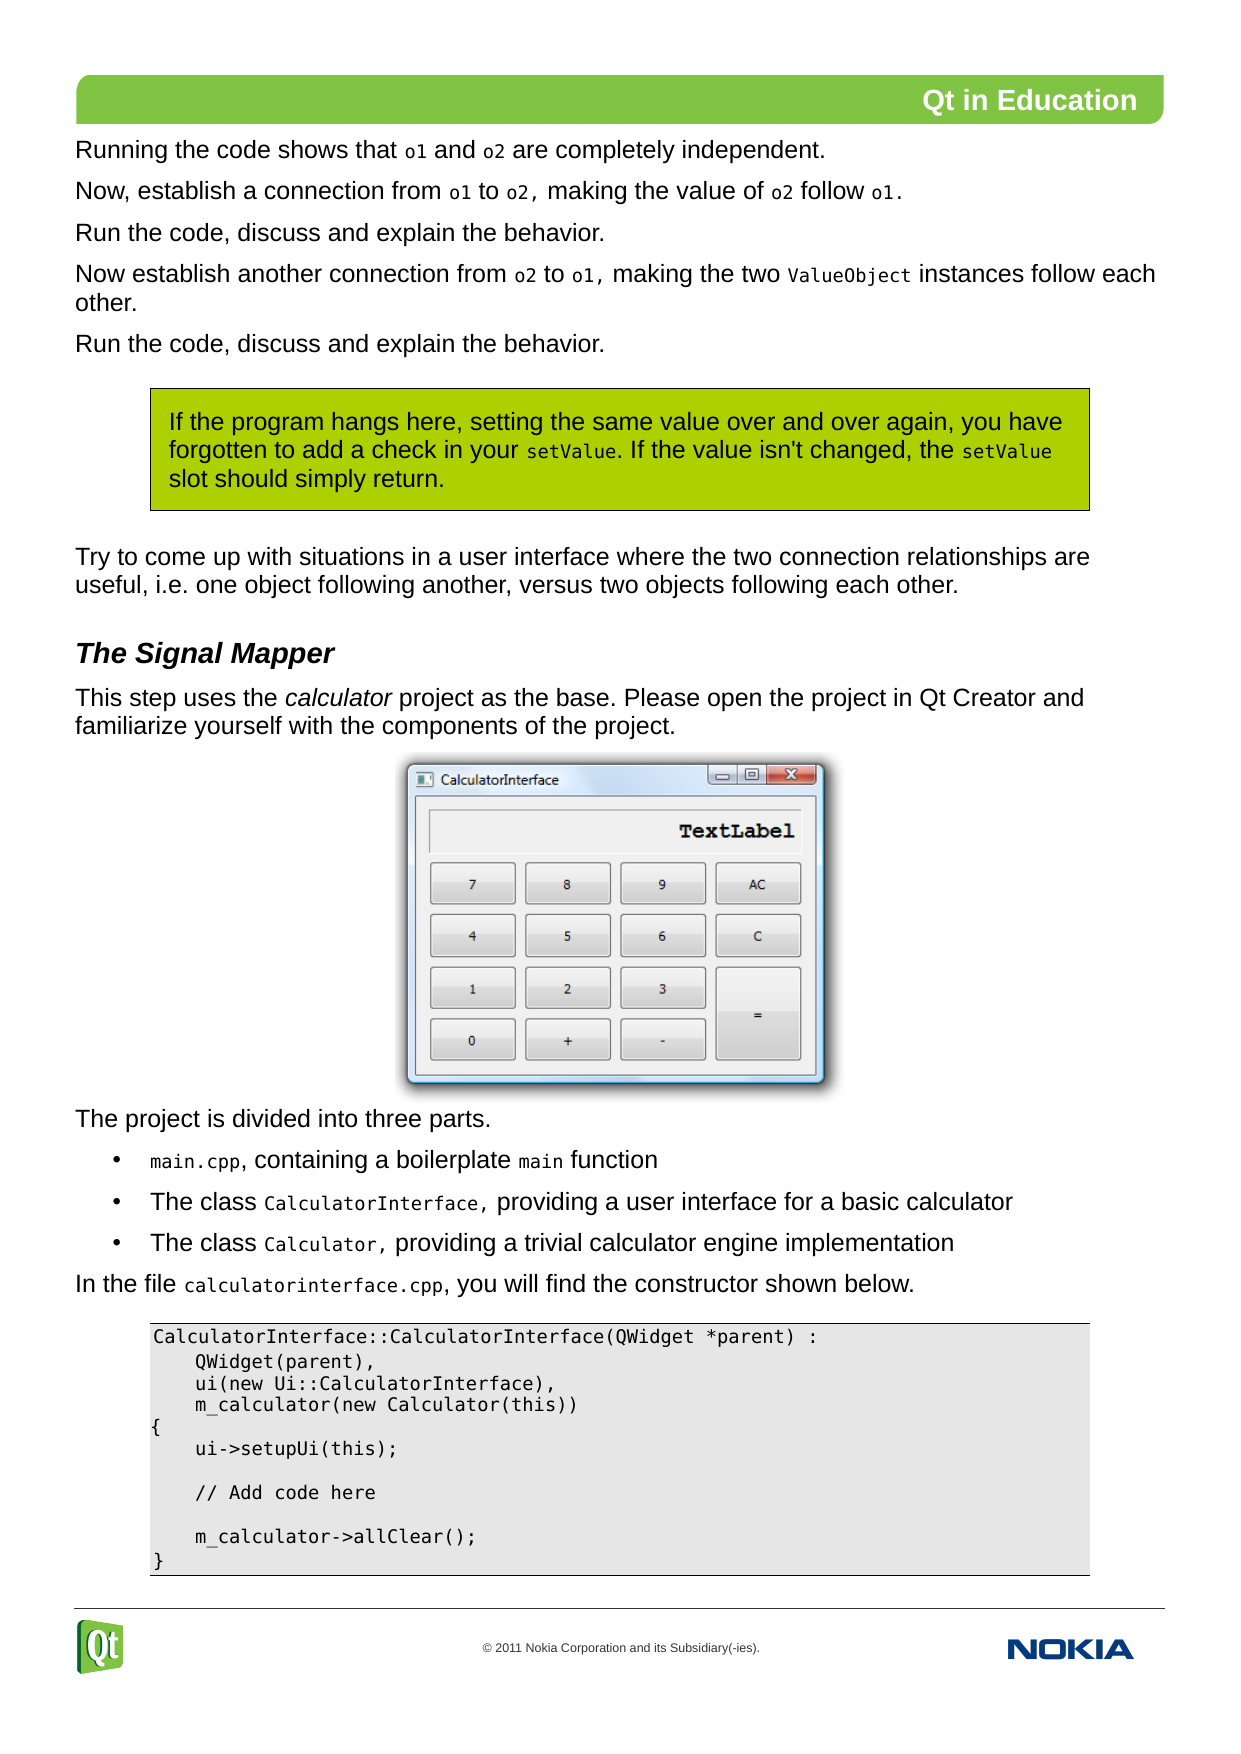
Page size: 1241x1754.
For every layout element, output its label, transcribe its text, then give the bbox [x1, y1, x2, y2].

text Running the code shows that o1 and o2 are completely independent. [75, 135, 1165, 164]
text If the program hangs here, setting the same value over and over again, you have forgotten to add a check in your setValue. If the value isn't changed, the setValue slot should simply return. [151, 389, 1089, 510]
text m_calculator->allClear(); [150, 1526, 1090, 1548]
text Now, establish a connection from o1 to o2, making the value of o2 follow o1. [75, 176, 1165, 205]
text ui(new Ui::CalculatorInterface), [150, 1373, 1090, 1394]
picture [73, 1615, 127, 1679]
picture [76, 75, 1164, 124]
text Now establish another connection from o2 to o1, making the two ValueObject instances follow each other. [75, 259, 1165, 316]
text Run the code, discuss and explain the behavior. [75, 329, 1165, 357]
subtitle The Signal Mapper [75, 637, 1165, 670]
text In the file calculatorinterface.cpp, you will find the constructor shown below. [75, 1269, 1165, 1298]
text CalculatorInterface::CalculatorInterface(QWidget *parent) : [150, 1324, 1090, 1351]
text Run the code, discuss and explain the behavior. [75, 217, 1165, 246]
text QWidget(parent), [150, 1351, 1090, 1373]
picture [395, 752, 845, 1104]
text The project is divided into three parts. [75, 753, 1165, 1133]
text // Add code here [150, 1482, 1090, 1504]
text Try to come up with situations in a user interface where the two connection relationships are useful, i.e. one object following another, versus two objects following each other. [75, 542, 1165, 599]
text m_calculator(new Calculator(this)) [150, 1394, 1090, 1416]
text { [150, 1416, 1090, 1438]
text This step uses the calculator project as the base. Please open the project in Qt Creator and familiarize yourself with the components of the project. [75, 683, 1165, 740]
list The class Calculator, providing a trivial calculator engine implementation [112, 1228, 1165, 1257]
picture [978, 1610, 1164, 1688]
text ui->setupUi(this); [150, 1438, 1090, 1460]
list main.cpp, containing a boilerplate main function [112, 1145, 1165, 1174]
list The class CalculatorInterface, providing a user interface for a basic calculator [112, 1187, 1165, 1215]
text } [150, 1548, 1090, 1575]
